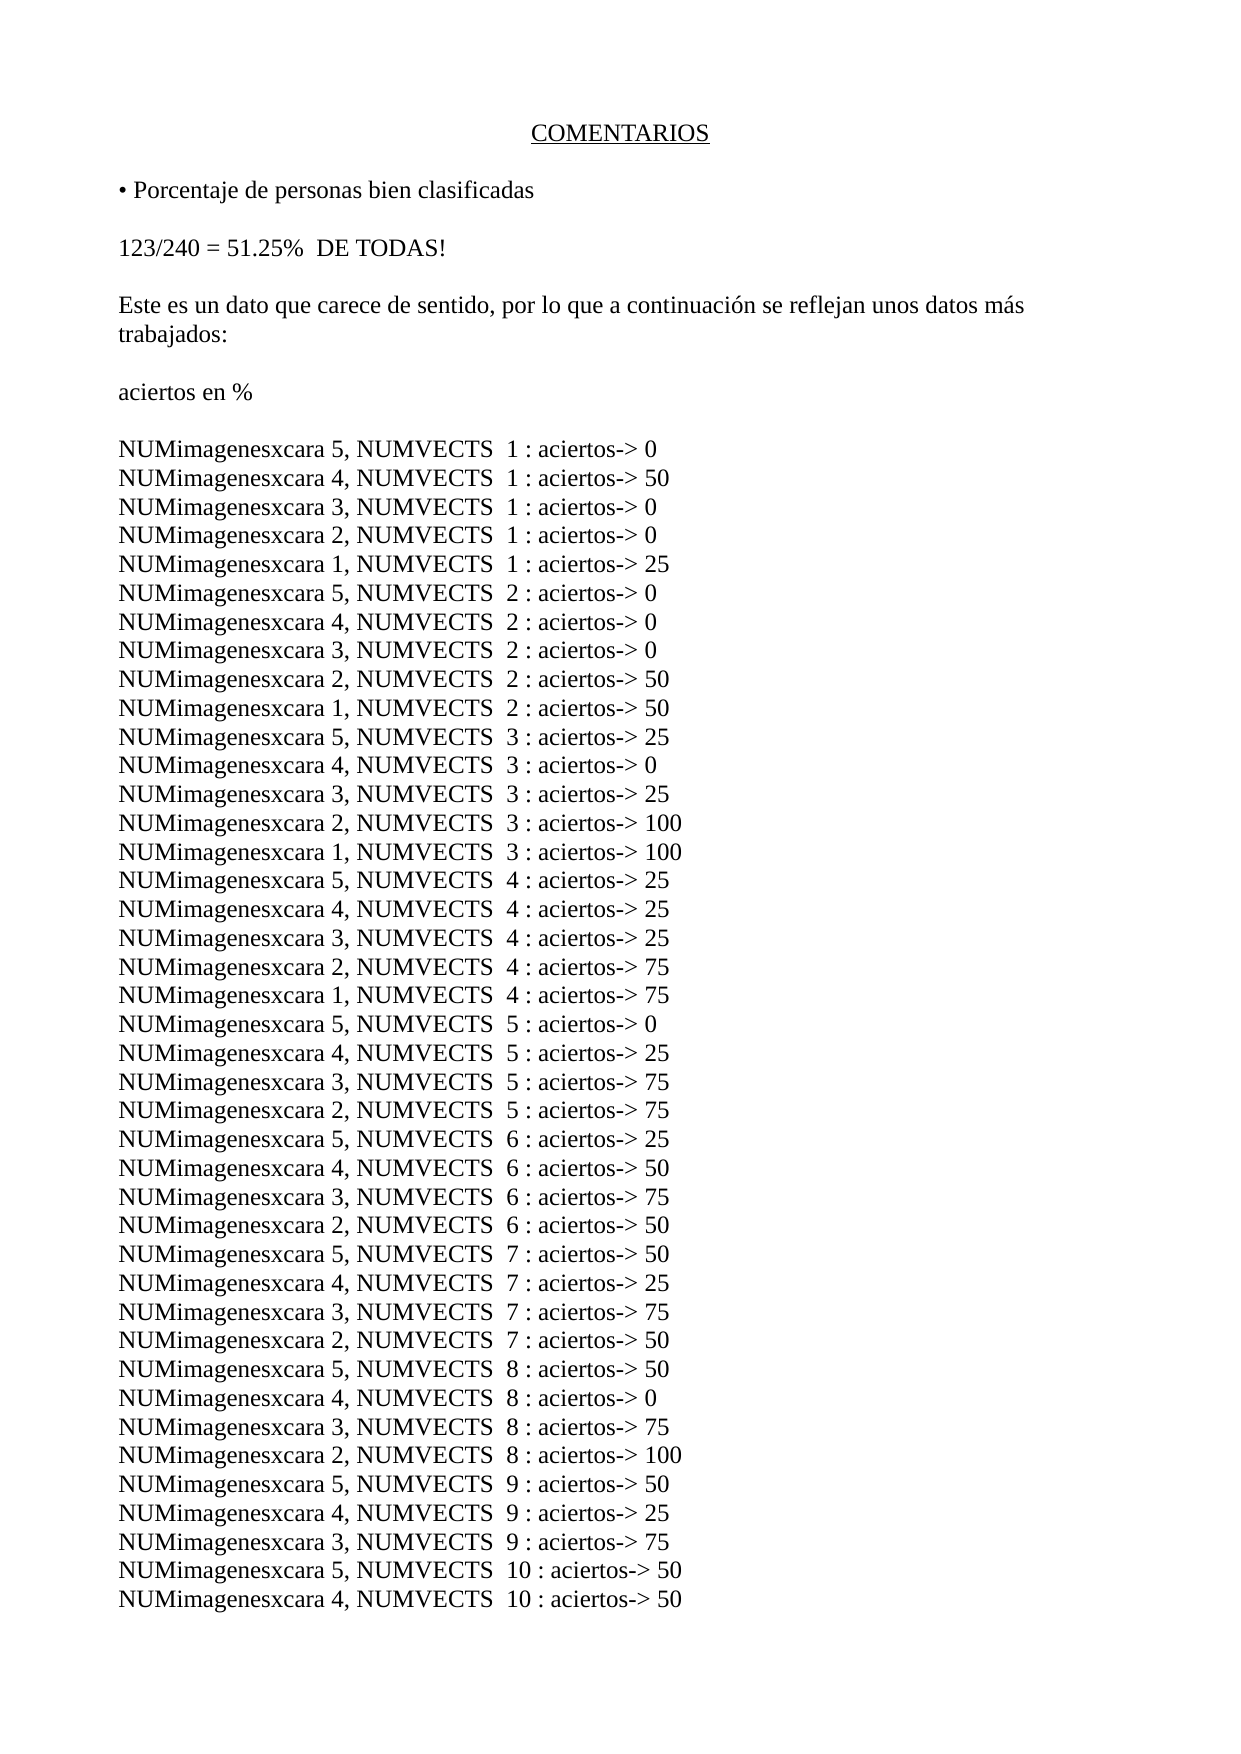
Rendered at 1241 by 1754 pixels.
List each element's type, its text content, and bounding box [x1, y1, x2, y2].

text NUMimagenesxcara 5, NUMVECTS 6 : aciertos-> 25 [118, 1124, 1122, 1153]
text NUMimagenesxcara 2, NUMVECTS 7 : aciertos-> 50 [118, 1326, 1122, 1354]
text NUMimagenesxcara 1, NUMVECTS 2 : aciertos-> 50 [118, 693, 1122, 722]
text NUMimagenesxcara 4, NUMVECTS 5 : aciertos-> 25 [118, 1038, 1122, 1067]
text NUMimagenesxcara 2, NUMVECTS 3 : aciertos-> 100 [118, 808, 1122, 837]
text NUMimagenesxcara 5, NUMVECTS 5 : aciertos-> 0 [118, 1009, 1122, 1038]
text NUMimagenesxcara 3, NUMVECTS 1 : aciertos-> 0 [118, 492, 1122, 521]
text NUMimagenesxcara 5, NUMVECTS 3 : aciertos-> 25 [118, 722, 1122, 751]
text NUMimagenesxcara 4, NUMVECTS 6 : aciertos-> 50 [118, 1153, 1122, 1182]
text NUMimagenesxcara 3, NUMVECTS 2 : aciertos-> 0 [118, 636, 1122, 664]
text NUMimagenesxcara 2, NUMVECTS 2 : aciertos-> 50 [118, 664, 1122, 693]
text NUMimagenesxcara 4, NUMVECTS 8 : aciertos-> 0 [118, 1383, 1122, 1412]
text NUMimagenesxcara 2, NUMVECTS 8 : aciertos-> 100 [118, 1441, 1122, 1469]
text NUMimagenesxcara 2, NUMVECTS 1 : aciertos-> 0 [118, 521, 1122, 549]
text NUMimagenesxcara 4, NUMVECTS 3 : aciertos-> 0 [118, 751, 1122, 779]
text aciertos en % [118, 377, 1122, 406]
text NUMimagenesxcara 4, NUMVECTS 2 : aciertos-> 0 [118, 607, 1122, 636]
text NUMimagenesxcara 5, NUMVECTS 2 : aciertos-> 0 [118, 578, 1122, 607]
text NUMimagenesxcara 2, NUMVECTS 6 : aciertos-> 50 [118, 1211, 1122, 1239]
text NUMimagenesxcara 5, NUMVECTS 10 : aciertos-> 50 [118, 1556, 1122, 1584]
text NUMimagenesxcara 3, NUMVECTS 8 : aciertos-> 75 [118, 1412, 1122, 1441]
text NUMimagenesxcara 3, NUMVECTS 3 : aciertos-> 25 [118, 779, 1122, 808]
text NUMimagenesxcara 1, NUMVECTS 4 : aciertos-> 75 [118, 981, 1122, 1009]
text NUMimagenesxcara 5, NUMVECTS 4 : aciertos-> 25 [118, 866, 1122, 894]
text NUMimagenesxcara 2, NUMVECTS 5 : aciertos-> 75 [118, 1096, 1122, 1124]
text NUMimagenesxcara 3, NUMVECTS 9 : aciertos-> 75 [118, 1527, 1122, 1556]
text NUMimagenesxcara 5, NUMVECTS 9 : aciertos-> 50 [118, 1469, 1122, 1498]
text NUMimagenesxcara 4, NUMVECTS 9 : aciertos-> 25 [118, 1498, 1122, 1527]
text NUMimagenesxcara 3, NUMVECTS 6 : aciertos-> 75 [118, 1182, 1122, 1211]
text NUMimagenesxcara 3, NUMVECTS 7 : aciertos-> 75 [118, 1297, 1122, 1326]
text COMENTARIOS [118, 118, 1122, 147]
text 123/240 = 51.25% DE TODAS! [118, 233, 1122, 262]
text NUMimagenesxcara 3, NUMVECTS 5 : aciertos-> 75 [118, 1067, 1122, 1096]
text NUMimagenesxcara 4, NUMVECTS 7 : aciertos-> 25 [118, 1268, 1122, 1297]
text • Porcentaje de personas bien clasificadas [118, 176, 1122, 204]
text NUMimagenesxcara 5, NUMVECTS 7 : aciertos-> 50 [118, 1239, 1122, 1268]
text NUMimagenesxcara 4, NUMVECTS 4 : aciertos-> 25 [118, 894, 1122, 923]
text NUMimagenesxcara 1, NUMVECTS 3 : aciertos-> 100 [118, 837, 1122, 866]
text NUMimagenesxcara 3, NUMVECTS 4 : aciertos-> 25 [118, 923, 1122, 952]
text NUMimagenesxcara 5, NUMVECTS 1 : aciertos-> 0 [118, 434, 1122, 463]
text NUMimagenesxcara 1, NUMVECTS 1 : aciertos-> 25 [118, 549, 1122, 578]
text NUMimagenesxcara 2, NUMVECTS 4 : aciertos-> 75 [118, 952, 1122, 981]
text NUMimagenesxcara 4, NUMVECTS 10 : aciertos-> 50 [118, 1584, 1122, 1613]
text NUMimagenesxcara 5, NUMVECTS 8 : aciertos-> 50 [118, 1354, 1122, 1383]
text NUMimagenesxcara 4, NUMVECTS 1 : aciertos-> 50 [118, 463, 1122, 492]
text Este es un dato que carece de sentido, por lo que a continuación se reflejan unos datos más trabajados: [118, 291, 1122, 348]
